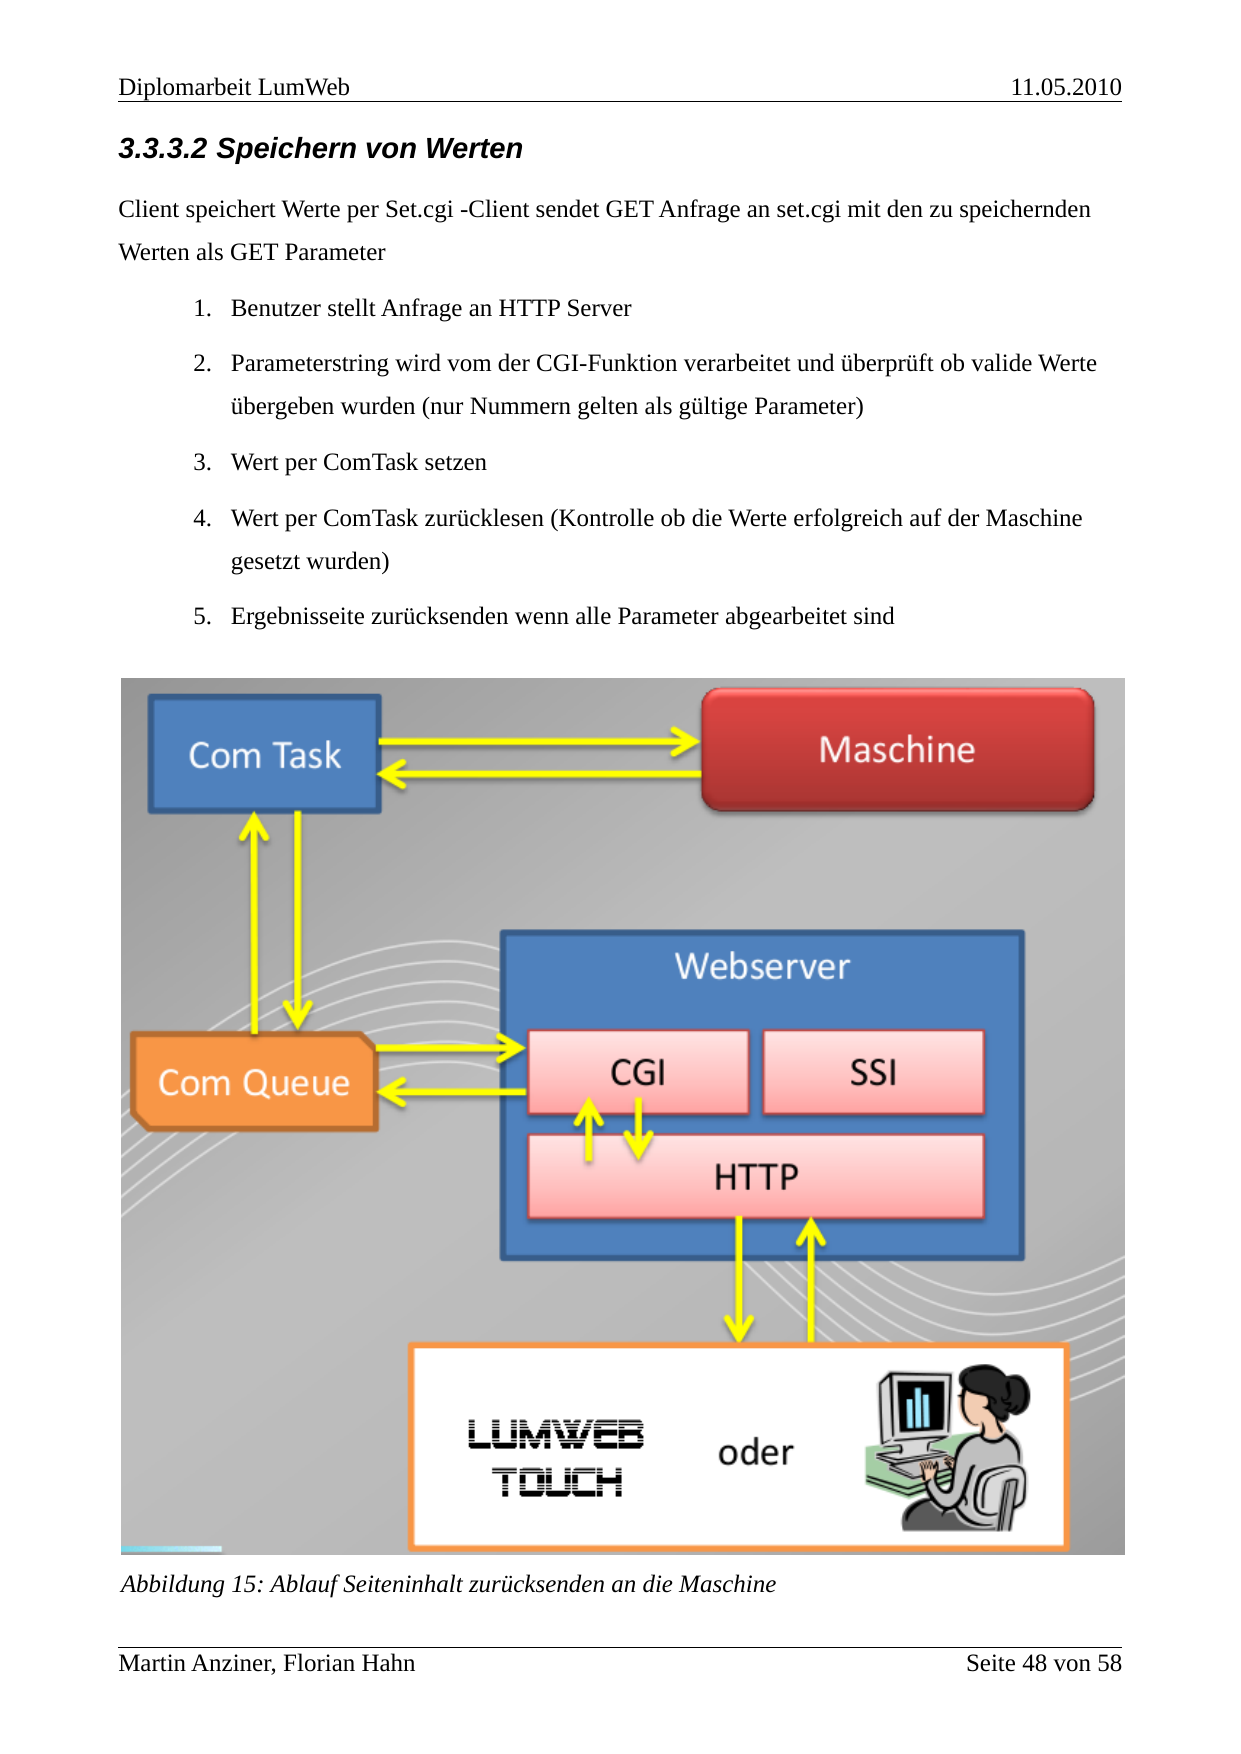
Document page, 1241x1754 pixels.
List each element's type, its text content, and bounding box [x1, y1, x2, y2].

text Abbildung 15: Ablauf Seiteninhalt zurücksenden an die Maschine [121, 1555, 1124, 1597]
text Client speichert Werte per Set.cgi -Client sendet GET Anfrage an set.cgi mit den zu speichernden Werten als GET Parameter [118, 194, 1122, 266]
list Benutzer stellt Anfrage an HTTP Server [193, 293, 1122, 321]
picture [121, 678, 1125, 1555]
list Ergebnisseite zurücksenden wenn alle Parameter abgearbeitet sind [193, 601, 1122, 630]
list Wert per ComTask zurücklesen (Kontrolle ob die Werte erfolgreich auf der Maschine gesetzt wurden) [193, 503, 1122, 574]
subtitle Speichern von Werten [118, 131, 1122, 165]
list Wert per ComTask setzen [193, 447, 1122, 476]
list Parameterstring wird vom der CGI-Funktion verarbeitet und überprüft ob valide Werte übergeben wurden (nur Nummern gelten als gültige Parameter) [193, 348, 1122, 420]
